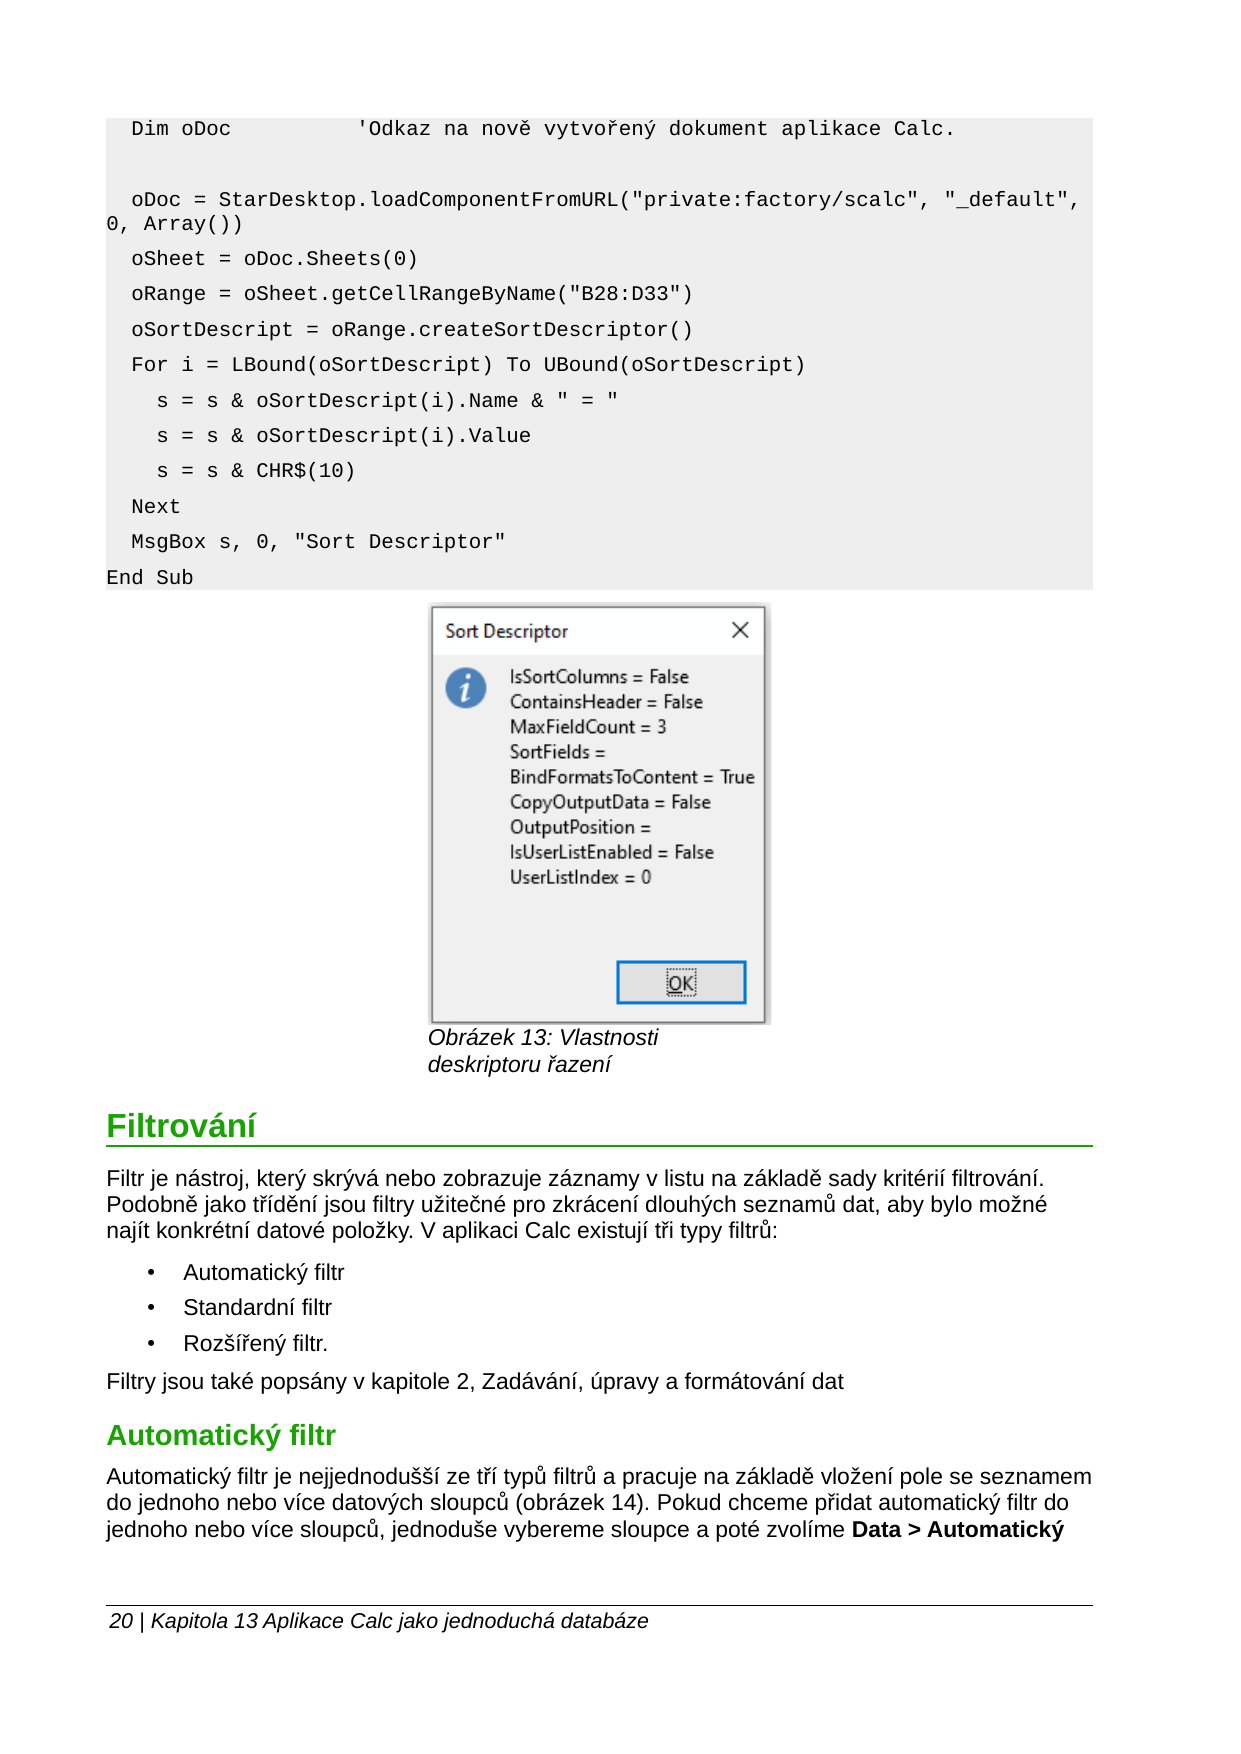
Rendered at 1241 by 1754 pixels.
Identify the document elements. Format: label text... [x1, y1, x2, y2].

text s = s & oSortDescript(i).Name & " = " [106, 390, 1093, 413]
text For i = LBound(oSortDescript) To UBound(oSortDescript) [106, 354, 1093, 378]
list Standardní filtr [144, 1291, 1093, 1321]
text oSortDescript = oRange.createSortDescriptor() [106, 319, 1093, 342]
subtitle Filtrování [106, 1106, 1093, 1145]
text Filtry jsou také popsány v kapitole 2, Zadávání, úpravy a formátování dat [106, 1368, 1093, 1394]
text s = s & oSortDescript(i).Value [106, 425, 1093, 449]
text Filtr je nástroj, který skrývá nebo zobrazuje záznamy v listu na základě sady kritérií filtrování. Podobně jako třídění jsou filtry užitečné pro zkrácení dlouhých seznamů dat, aby bylo možné najít konkrétní datové položky. V aplikaci Calc existují tři typy filtrů: [106, 1165, 1093, 1244]
subtitle Automatický filtr [106, 1418, 1093, 1451]
list Rozšířený filtr. [144, 1327, 1093, 1359]
list Automatický filtr [144, 1256, 1093, 1286]
text Dim oDoc 'Odkaz na nově vytvořený dokument aplikace Calc. [106, 118, 1093, 142]
picture [427, 602, 772, 1025]
text Next [106, 496, 1093, 519]
text s = s & CHR$(10) [106, 461, 1093, 484]
text Obrázek 13: Vlastnosti deskriptoru řazení [428, 1025, 771, 1077]
text oDoc = StarDesktop.loadComponentFromURL("private:factory/scalc", "_default", 0, Array()) [106, 189, 1093, 236]
text Automatický filtr je nejjednodušší ze tří typů filtrů a pracuje na základě vložení pole se seznamem do jednoho nebo více datových sloupců (obrázek 14). Pokud chceme přidat automatický filtr do jednoho nebo více sloupců, jednoduše vybereme sloupce a poté zvolíme Data > Automatický [106, 1463, 1093, 1542]
text MsgBox s, 0, "Sort Descriptor" [106, 531, 1093, 555]
text oSheet = oDoc.Sheets(0) [106, 248, 1093, 272]
text End Sub [106, 567, 1093, 590]
text oRange = oSheet.getCellRangeByName("B28:D33") [106, 283, 1093, 307]
